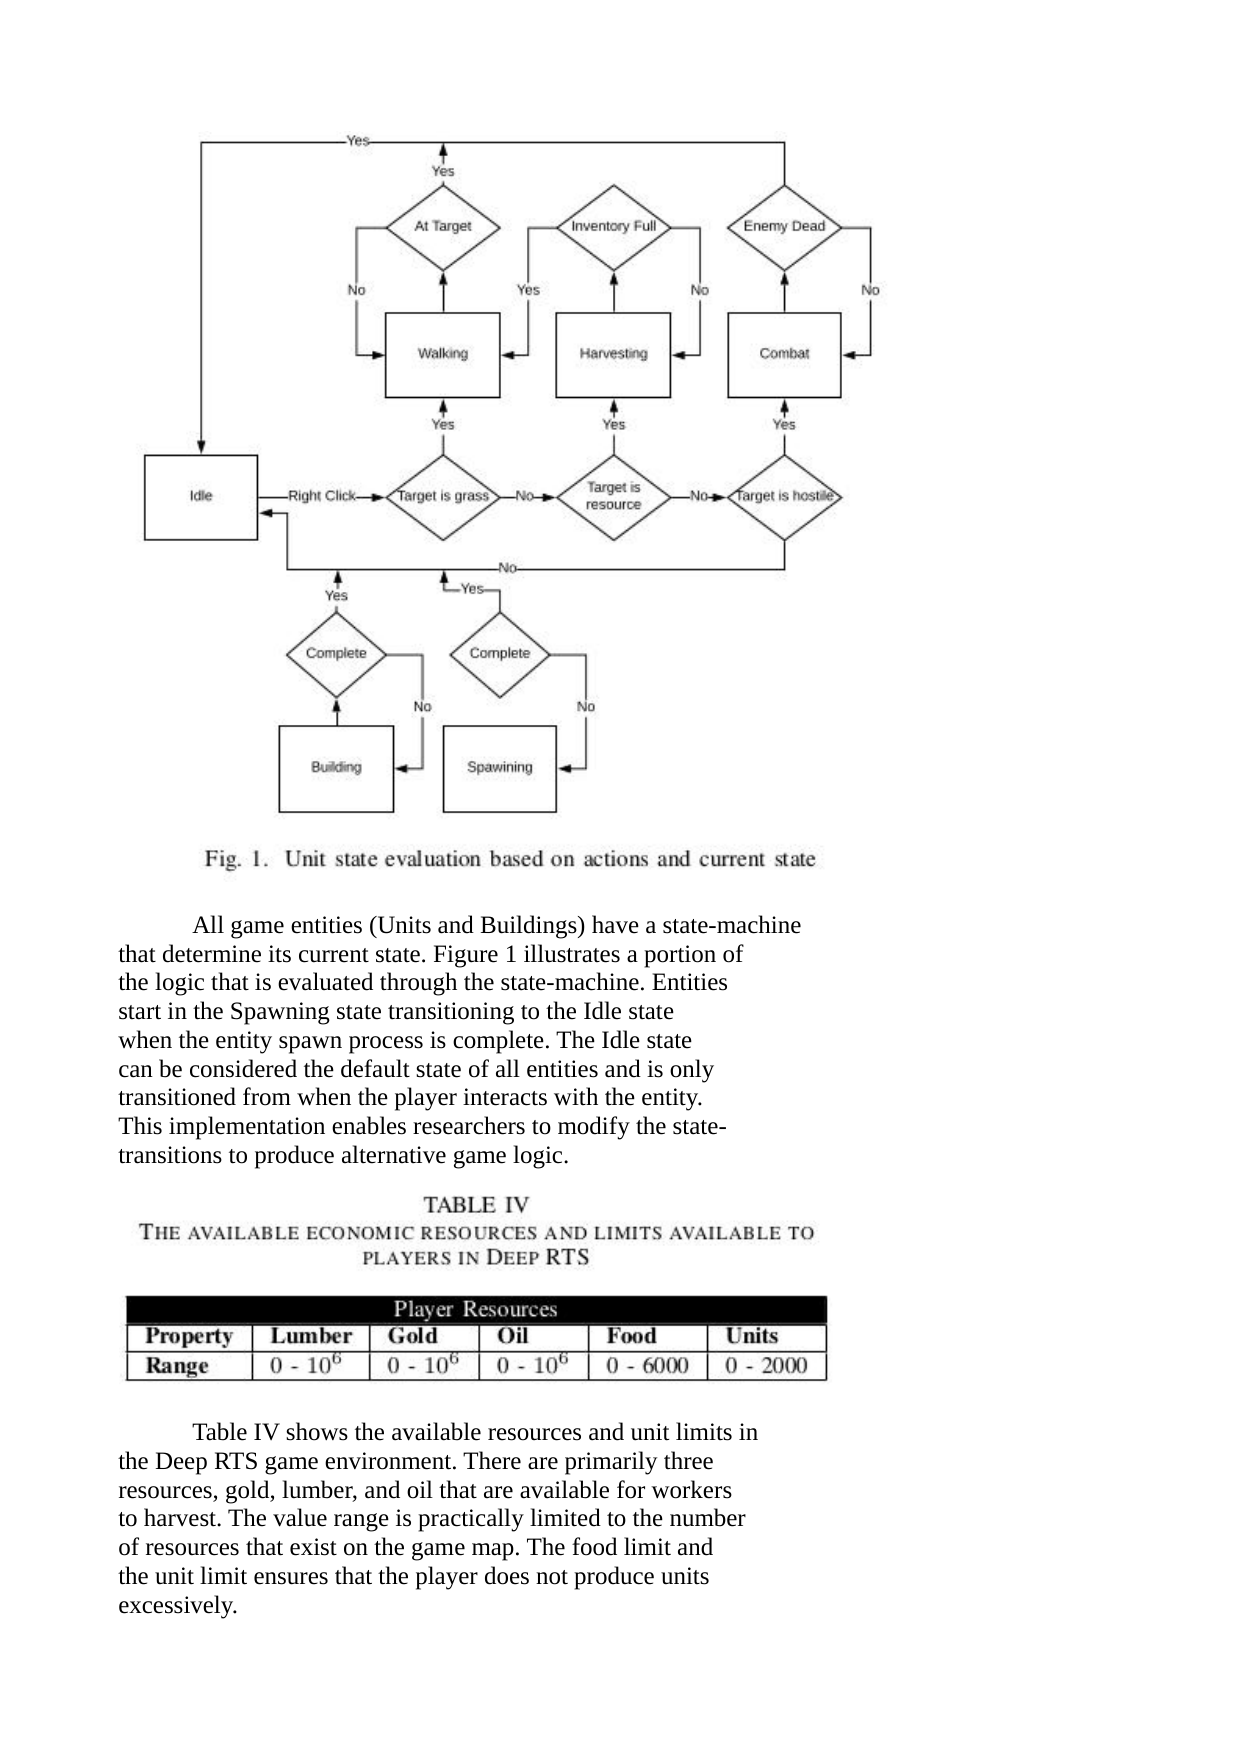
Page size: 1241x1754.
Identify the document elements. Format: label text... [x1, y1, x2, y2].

text of resources that exist on the game map. The food limit and [118, 1532, 1122, 1561]
picture [119, 1183, 840, 1389]
text the logic that is evaluated through the state-machine. Entities [118, 967, 1122, 996]
text resources, gold, lumber, and oil that are available for workers [118, 1475, 1122, 1503]
text transitioned from when the player interacts with the entity. [118, 1082, 1122, 1111]
text the unit limit ensures that the player does not produce units [118, 1561, 1122, 1590]
text transitions to produce alternative game logic. [118, 1140, 1122, 1169]
text start in the Spawning state transitioning to the Idle state [118, 996, 1122, 1025]
text excessively. [118, 1590, 1122, 1618]
text the Deep RTS game environment. There are primarily three [118, 1446, 1122, 1475]
text that determine its current state. Figure 1 illustrates a portion of [118, 939, 1122, 967]
text Table IV shows the available resources and unit limits in [118, 1417, 1122, 1446]
text when the entity spawn process is complete. The Idle state [118, 1025, 1122, 1054]
text can be considered the default state of all entities and is only [118, 1054, 1122, 1082]
text All game entities (Units and Buildings) have a state-machine [118, 910, 1122, 939]
text This implementation enables researchers to modify the state- [118, 1111, 1122, 1140]
picture [124, 131, 892, 882]
text to harvest. The value range is practically limited to the number [118, 1503, 1122, 1532]
